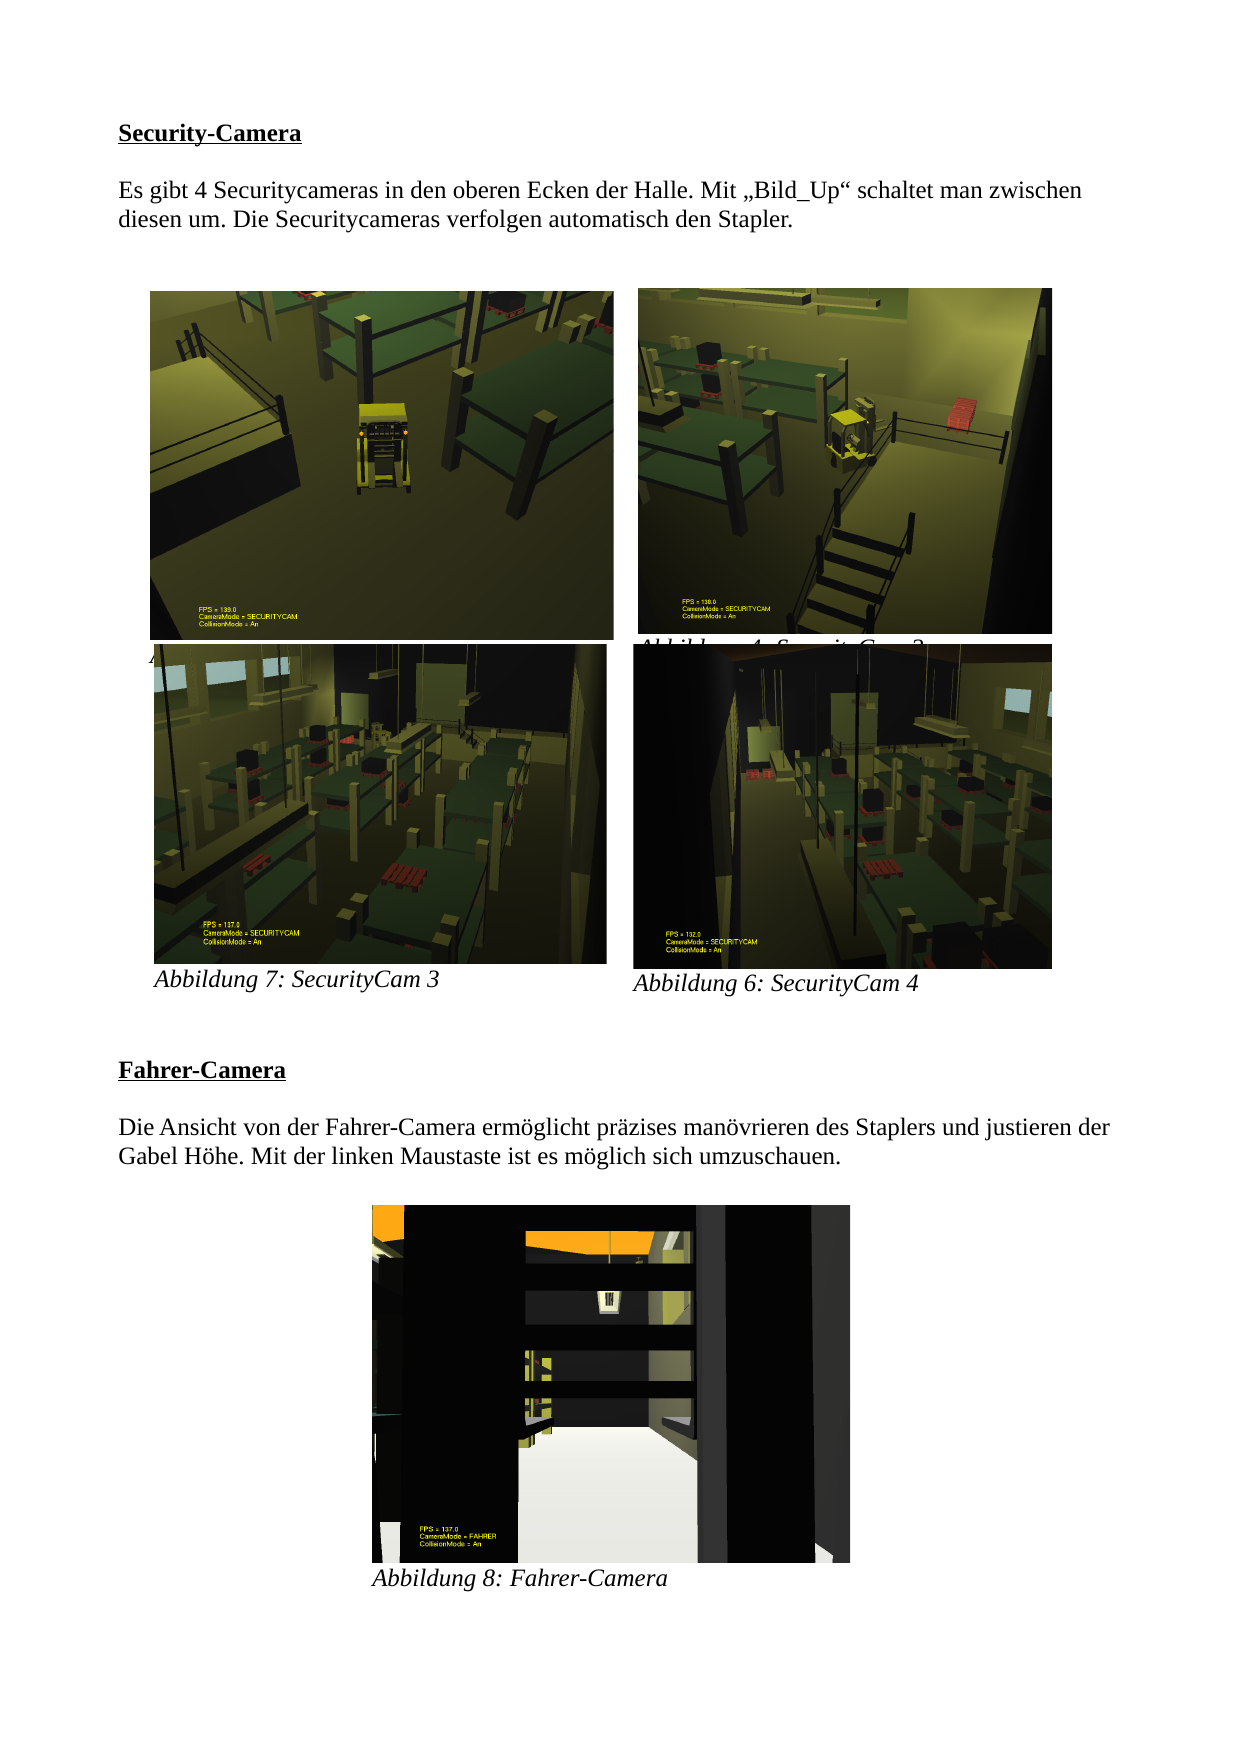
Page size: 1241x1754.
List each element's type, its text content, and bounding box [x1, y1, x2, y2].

picture [638, 288, 1053, 634]
picture [150, 291, 614, 640]
picture [372, 1205, 851, 1563]
text Abbildung 4: SecurityCam 2 [638, 634, 1052, 644]
text Security-Camera [118, 118, 1122, 147]
text Es gibt 4 Securitycameras in den oberen Ecken der Halle. Mit „Bild_Up“ schaltet man zwischen diesen um. Die Securitycameras verfolgen automatisch den Stapler. [118, 176, 1122, 233]
picture [154, 644, 607, 964]
text Abbildung 8: Fahrer-Camera [372, 1563, 850, 1591]
text Abbildung 7: SecurityCam 3 [154, 964, 607, 993]
text Abbildung 5: SecurityCam 1 [150, 640, 614, 669]
text Die Ansicht von der Fahrer-Camera ermöglicht präzises manövrieren des Staplers und justieren der Gabel Höhe. Mit der linken Maustaste ist es möglich sich umzuschauen. [118, 1112, 1122, 1170]
text Fahrer-Camera [118, 1055, 1122, 1083]
picture [633, 644, 1052, 969]
text Abbildung 6: SecurityCam 4 [633, 969, 1052, 997]
